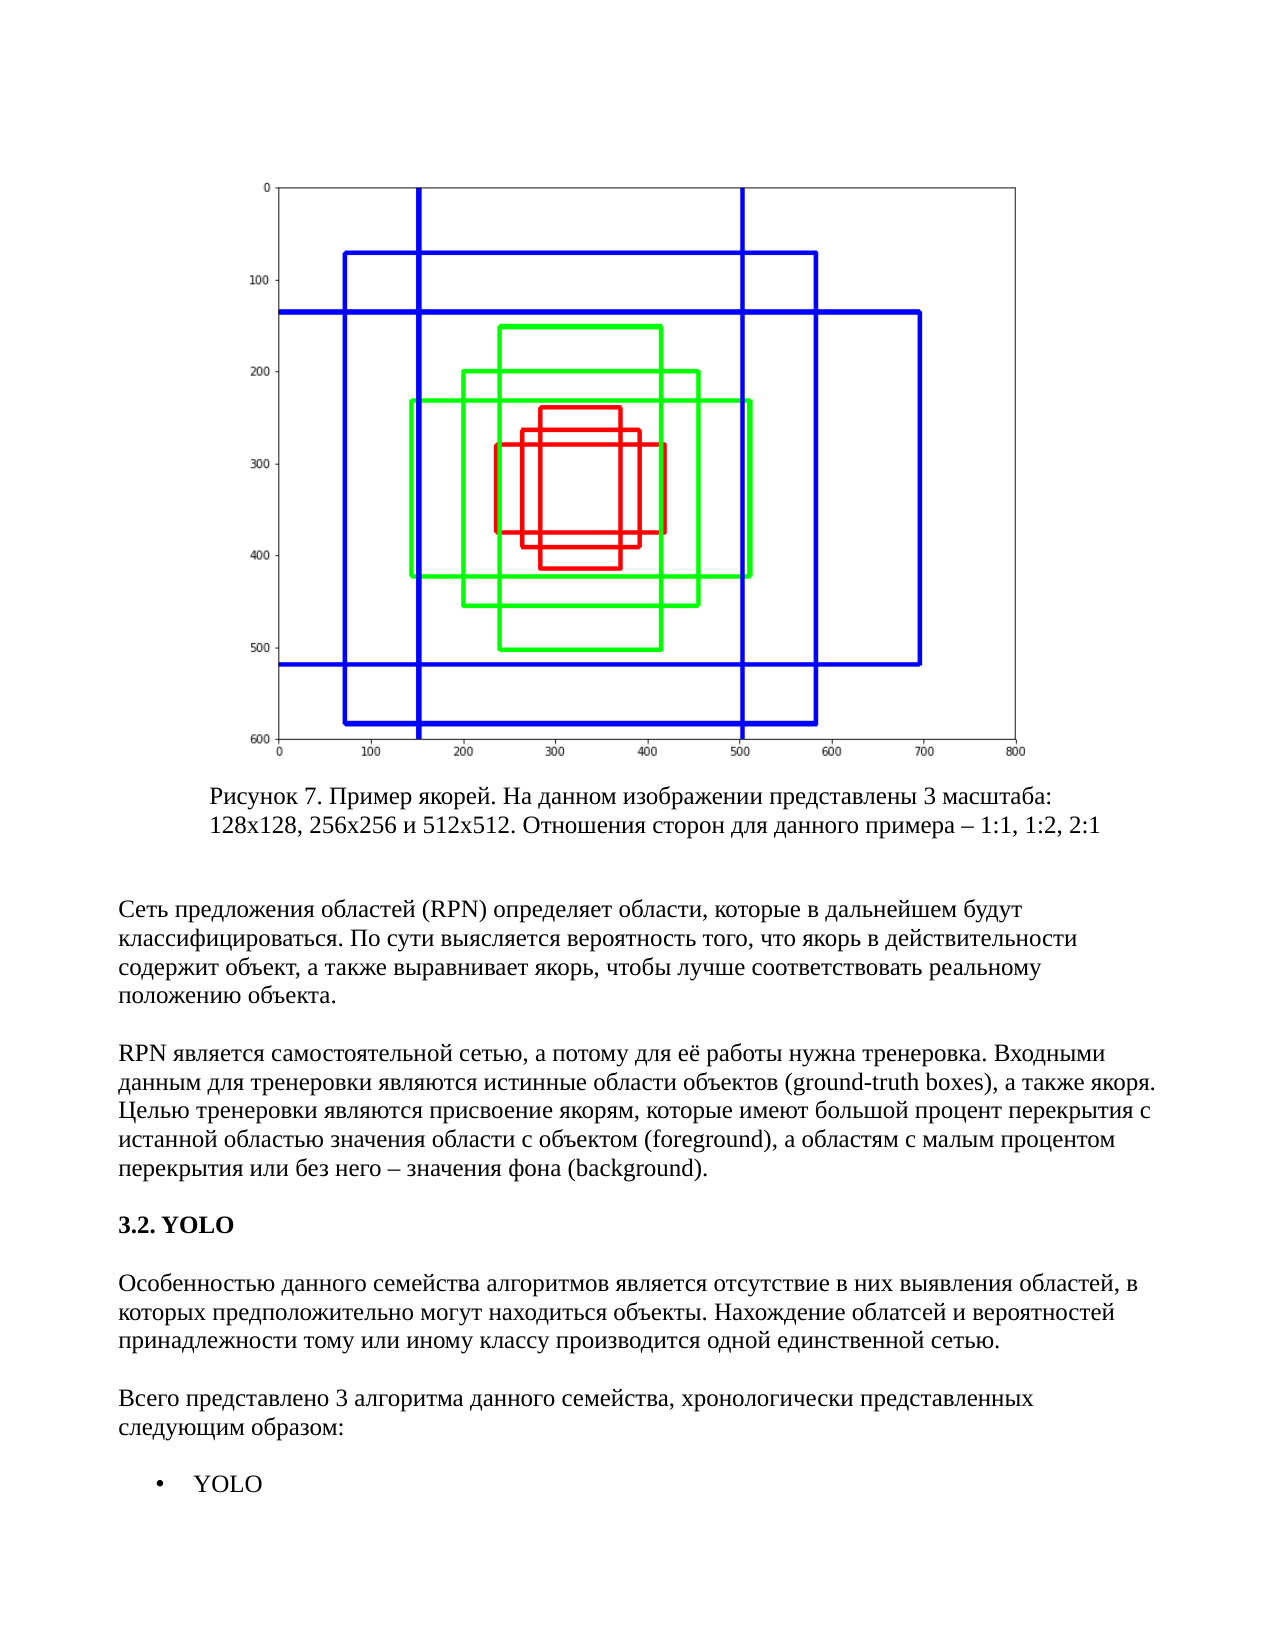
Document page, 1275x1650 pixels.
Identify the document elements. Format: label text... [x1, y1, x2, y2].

text Сеть предложения областей (RPN) определяет области, которые в дальнейшем будут классифицироваться. По сути выясляется вероятность того, что якорь в действительности содержит объект, а также выравнивает якорь, чтобы лучше соответствовать реальному положению объекта. [118, 894, 1157, 1009]
text Всего представлено 3 алгоритма данного семейства, хронологически представленных следующим образом: [118, 1383, 1157, 1441]
list YOLO [156, 1469, 1157, 1498]
text Особенностью данного семейства алгоритмов является отсутствие в них выявления областей, в которых предположительно могут находиться объекты. Нахождение облатсей и вероятностей принадлежности тому или иному классу производится одной единственной сетью. [118, 1268, 1157, 1354]
text 3.2. YOLO [118, 1211, 1157, 1239]
picture [242, 175, 1033, 766]
text RPN является самостоятельной сетью, а потому для её работы нужна тренеровка. Входными данным для тренеровки являются истинные области объектов (ground-truth boxes), а также якоря. Целью тренеровки являются присвоение якорям, которые имеют большой процент перекрытия с истанной областью значения области с объектом (foreground), а областям с малым процентом перекрытия или без него – значения фона (background). [118, 1038, 1157, 1182]
